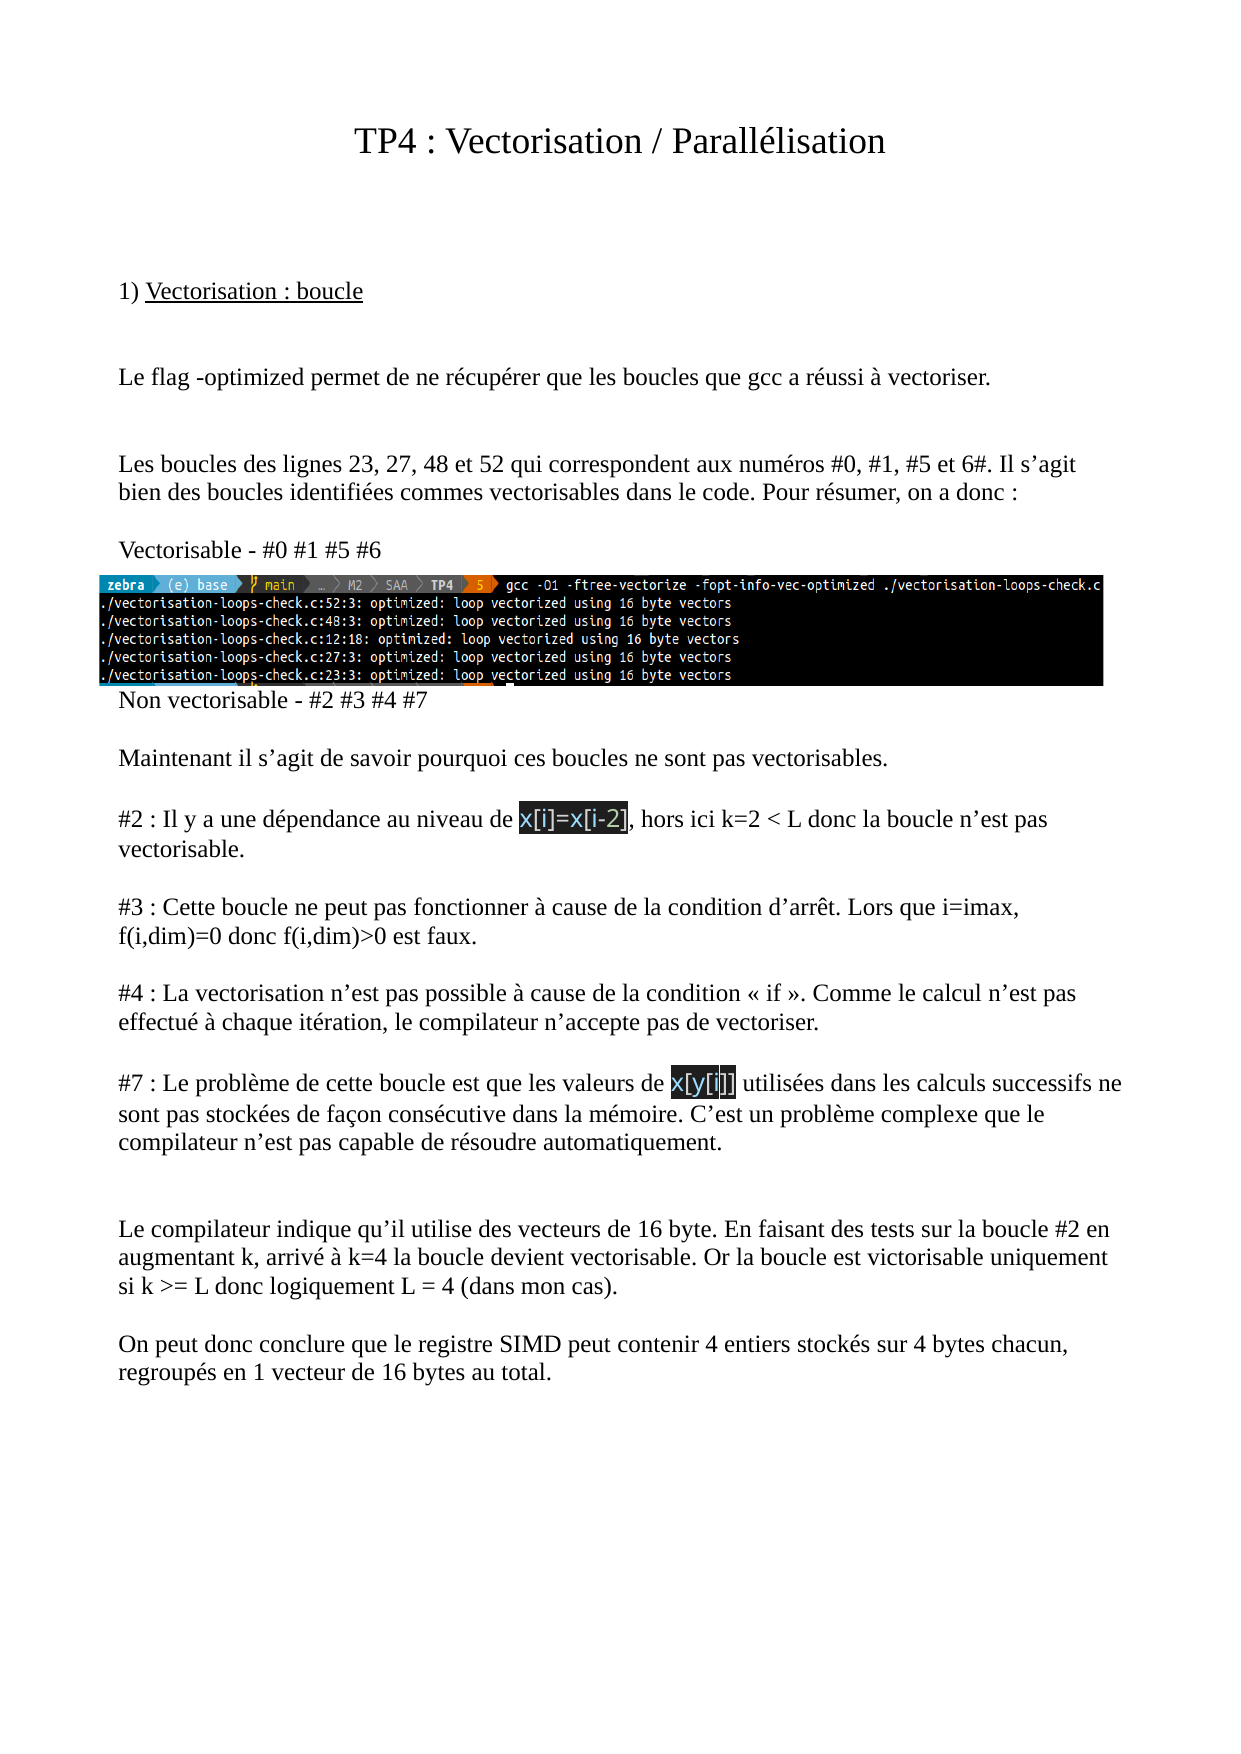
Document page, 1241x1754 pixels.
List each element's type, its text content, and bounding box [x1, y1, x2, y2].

text Le flag -optimized permet de ne récupérer que les boucles que gcc a réussi à vectoriser. [118, 362, 1122, 391]
picture [99, 575, 1104, 686]
text 1) Vectorisation : boucle [118, 276, 1122, 305]
text On peut donc conclure que le registre SIMD peut contenir 4 entiers stockés sur 4 bytes chacun, regroupés en 1 vecteur de 16 bytes au total. [118, 1329, 1122, 1386]
text Non vectorisable - #2 #3 #4 #7 [118, 564, 1122, 714]
text Le compilateur indique qu’il utilise des vecteurs de 16 byte. En faisant des tests sur la boucle #2 en augmentant k, arrivé à k=4 la boucle devient vectorisable. Or la boucle est victorisable uniquement si k >= L donc logiquement L = 4 (dans mon cas). [118, 1214, 1122, 1300]
text #4 : La vectorisation n’est pas possible à cause de la condition « if ». Comme le calcul n’est pas effectué à chaque itération, le compilateur n’accepte pas de vectoriser. [118, 978, 1122, 1036]
text #7 : Le problème de cette boucle est que les valeurs de x[y[i]] utilisées dans les calculs successifs ne sont pas stockées de façon consécutive dans la mémoire. C’est un problème complexe que le compilateur n’est pas capable de résoudre automatiquement. [118, 1064, 1122, 1156]
text TP4 : Vectorisation / Parallélisation [118, 118, 1122, 161]
text Vectorisable - #0 #1 #5 #6 [118, 535, 1122, 564]
text #2 : Il y a une dépendance au niveau de x[i]=x[i-2], hors ici k=2 < L donc la boucle n’est pas vectorisable. [118, 801, 1122, 863]
text Maintenant il s’agit de savoir pourquoi ces boucles ne sont pas vectorisables. [118, 743, 1122, 772]
text #3 : Cette boucle ne peut pas fonctionner à cause de la condition d’arrêt. Lors que i=imax, f(i,dim)=0 donc f(i,dim)>0 est faux. [118, 892, 1122, 949]
text Les boucles des lignes 23, 27, 48 et 52 qui correspondent aux numéros #0, #1, #5 et 6#. Il s’agit bien des boucles identifiées commes vectorisables dans le code. Pour résumer, on a donc : [118, 449, 1122, 506]
